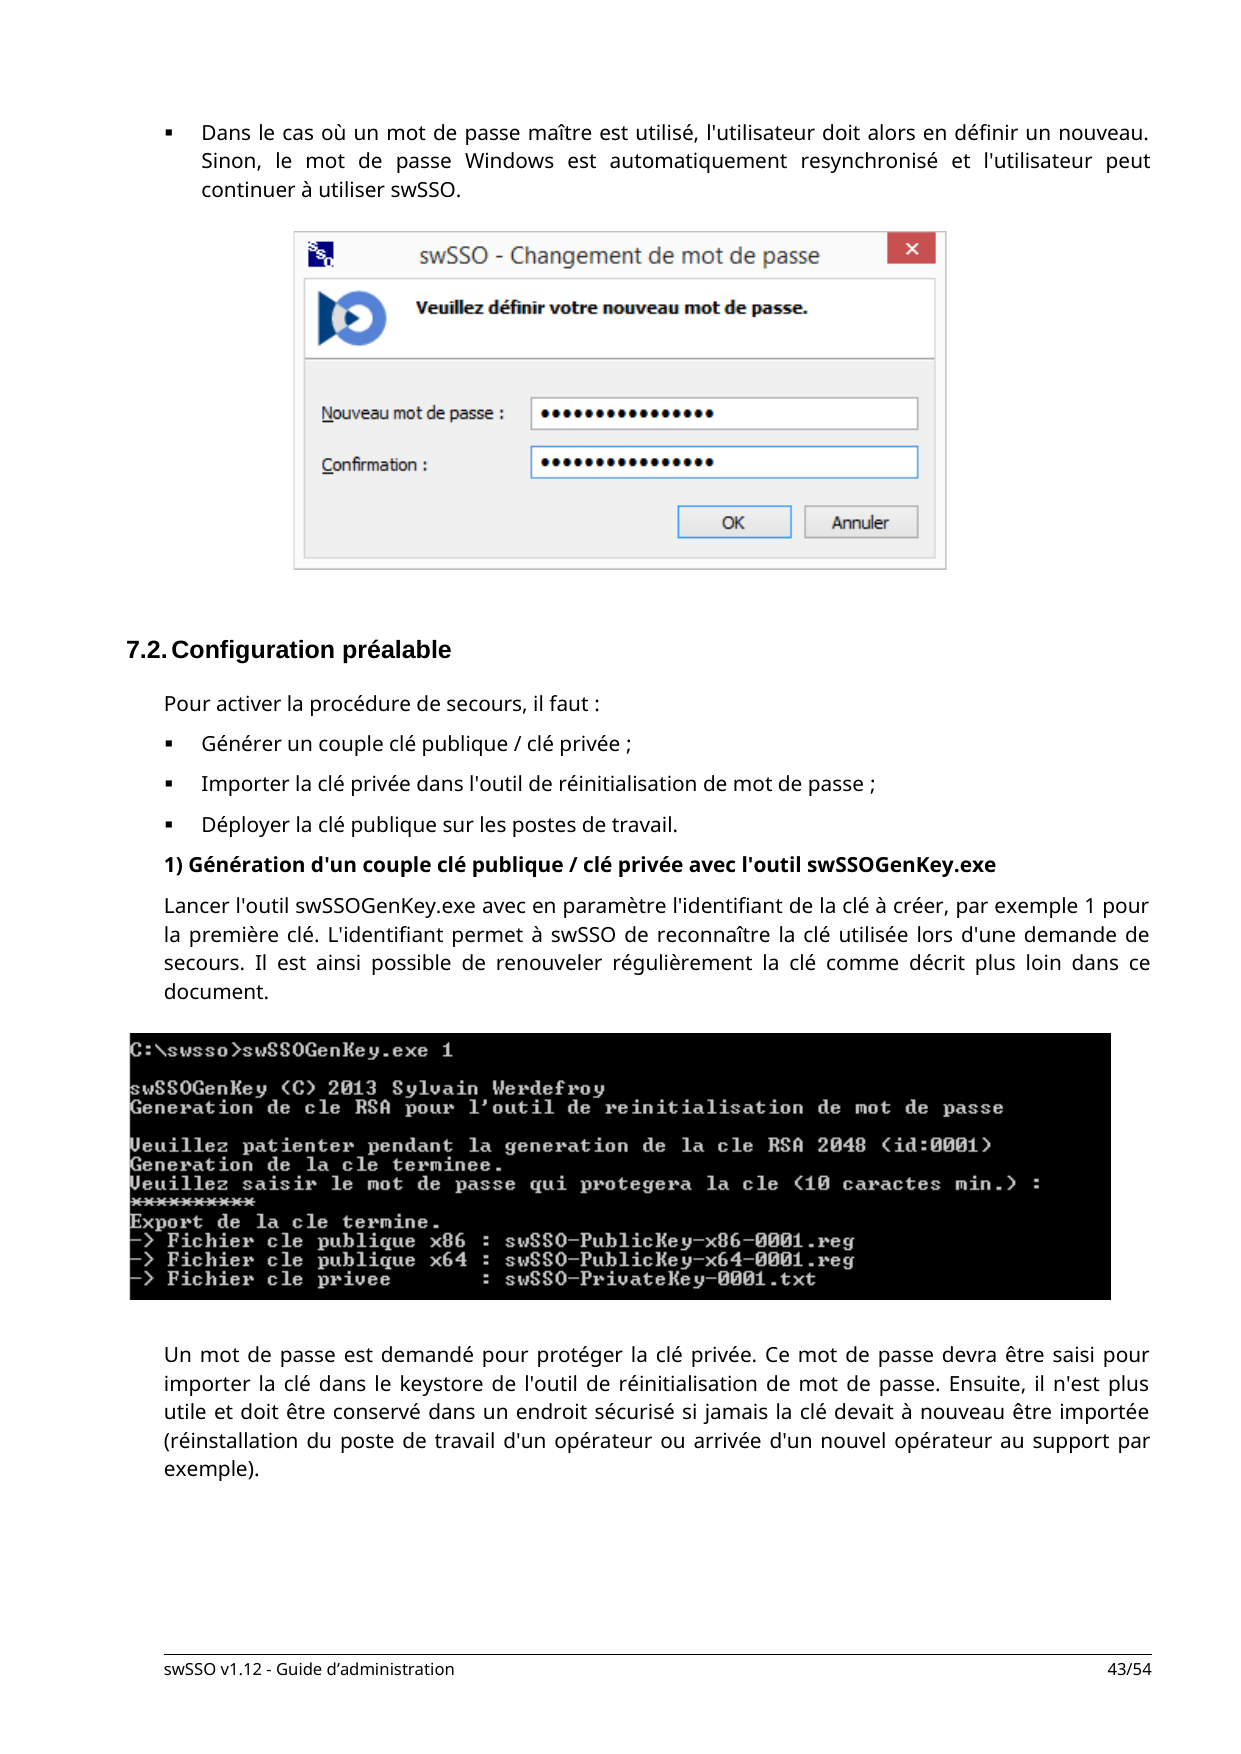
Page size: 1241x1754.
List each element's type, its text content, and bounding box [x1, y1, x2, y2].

subtitle Configuration préalable [126, 635, 1152, 664]
text 1) Génération d'un couple clé publique / clé privée avec l'outil swSSOGenKey.exe [164, 851, 1152, 879]
list Importer la clé privée dans l'outil de réinitialisation de mot de passe ; [164, 769, 1152, 798]
text Un mot de passe est demandé pour protéger la clé privée. Ce mot de passe devra être saisi pour importer la clé dans le keystore de l'outil de réinitialisation de mot de passe. Ensuite, il n'est plus utile et doit être conservé dans un endroit sécurisé si jamais la clé devait à nouveau être importée (réinstallation du poste de travail d'un opérateur ou arrivée d'un nouvel opérateur au support par exemple). [164, 1340, 1152, 1483]
list Dans le cas où un mot de passe maître est utilisé, l'utilisateur doit alors en définir un nouveau. Sinon, le mot de passe Windows est automatiquement resynchronisé et l'utilisateur peut continuer à utiliser swSSO. [164, 118, 1152, 203]
text Pour activer la procédure de secours, il faut : [164, 689, 1152, 717]
picture [293, 231, 947, 570]
list Déployer la clé publique sur les postes de travail. [164, 810, 1152, 838]
text Lancer l'outil swSSOGenKey.exe avec en paramètre l'identifiant de la clé à créer, par exemple 1 pour la première clé. L'identifiant permet à swSSO de reconnaître la clé utilisée lors d'une demande de secours. Il est ainsi possible de renouveler régulièrement la clé comme décrit plus loin dans ce document. [164, 892, 1152, 1005]
list Générer un couple clé publique / clé privée ; [164, 729, 1152, 758]
